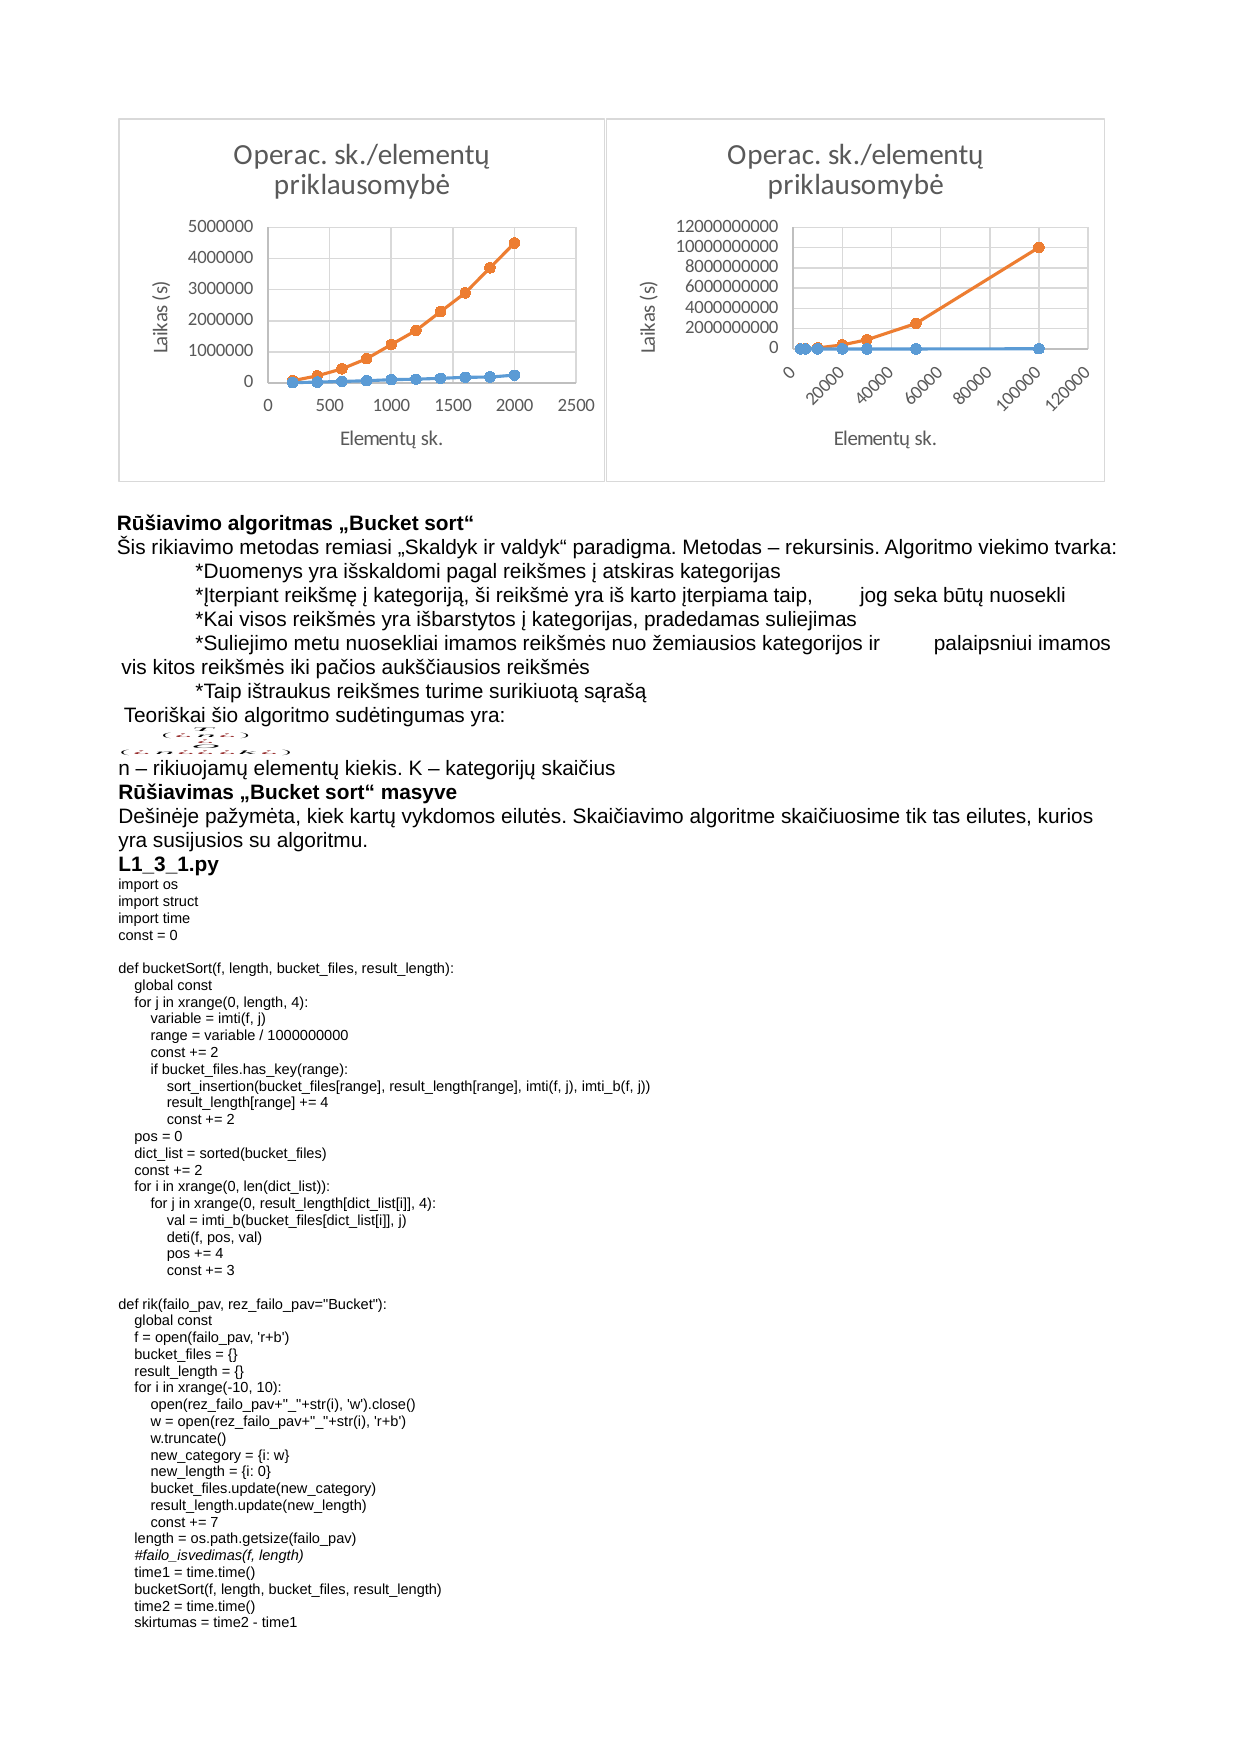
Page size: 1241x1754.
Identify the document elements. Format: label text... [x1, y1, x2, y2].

text n – rikiuojamų elementų kiekis. K – kategorijų skaičius [118, 756, 1122, 780]
text global const [118, 977, 1122, 993]
text bucket_files = {} [118, 1346, 1122, 1362]
text skirtumas = time2 - time1 [118, 1614, 1122, 1631]
text for i in xrange(-10, 10): [118, 1379, 1122, 1396]
text length = os.path.getsize(failo_pav) [118, 1530, 1122, 1547]
text const += 2 [118, 1111, 1122, 1128]
text *Taip ištraukus reikšmes turime surikiuotą sąrašą [117, 679, 1122, 703]
text open(rez_failo_pav+"_"+str(i), 'w').close() [118, 1396, 1122, 1413]
text if bucket_files.has_key(range): [118, 1061, 1122, 1077]
text import struct [118, 893, 1122, 909]
text L1_3_1.py [118, 852, 1122, 876]
text for i in xrange(0, len(dict_list)): [118, 1178, 1122, 1195]
text w = open(rez_failo_pav+"_"+str(i), 'r+b') [118, 1413, 1122, 1429]
text const += 2 [118, 1161, 1122, 1178]
text const += 7 [118, 1513, 1122, 1530]
text time2 = time.time() [118, 1597, 1122, 1614]
text val = imti_b(bucket_files[dict_list[i]], j) [118, 1211, 1122, 1228]
text result_length[range] += 4 [118, 1094, 1122, 1111]
text f = open(failo_pav, 'r+b') [118, 1329, 1122, 1346]
text bucketSort(f, length, bucket_files, result_length) [118, 1580, 1122, 1597]
text import os [118, 876, 1122, 893]
text variable = imti(f, j) [118, 1010, 1122, 1027]
text pos = 0 [118, 1128, 1122, 1144]
text import time [118, 909, 1122, 926]
text const += 3 [118, 1262, 1122, 1278]
text #failo_isvedimas(f, length) [118, 1547, 1122, 1564]
text dict_list = sorted(bucket_files) [118, 1144, 1122, 1161]
text *Įterpiant reikšmę į kategoriją, ši reikšmė yra iš karto įterpiama taip, jog seka būtų nuosekli [117, 583, 1122, 607]
text bucket_files.update(new_category) [118, 1480, 1122, 1497]
text range = variable / 1000000000 [118, 1027, 1122, 1044]
text result_length = {} [118, 1362, 1122, 1379]
text time1 = time.time() [118, 1564, 1122, 1580]
text result_length.update(new_length) [118, 1497, 1122, 1513]
text pos += 4 [118, 1245, 1122, 1262]
text w.truncate() [118, 1429, 1122, 1446]
text Rūšiavimas „Bucket sort“ masyve [118, 780, 1122, 804]
text sort_insertion(bucket_files[range], result_length[range], imti(f, j), imti_b(f, j)) [118, 1077, 1122, 1094]
text global const [118, 1312, 1122, 1329]
text new_category = {i: w} [118, 1446, 1122, 1463]
text *Duomenys yra išskaldomi pagal reikšmes į atskiras kategorijas [117, 559, 1122, 583]
text Teoriškai šio algoritmo sudėtingumas yra: [118, 703, 1122, 727]
text for j in xrange(0, result_length[dict_list[i]], 4): [118, 1195, 1122, 1211]
text const = 0 [118, 926, 1122, 943]
text def rik(failo_pav, rez_failo_pav="Bucket"): [118, 1295, 1122, 1312]
text *Suliejimo metu nuosekliai imamos reikšmės nuo žemiausios kategorijos ir palaipsniui imamos vis kitos reikšmės iki pačios aukščiausios reikšmės [117, 631, 1122, 679]
text Dešinėje pažymėta, kiek kartų vykdomos eilutės. Skaičiavimo algoritme skaičiuosime tik tas eilutes, kurios yra susijusios su algoritmu. [118, 804, 1122, 852]
text Šis rikiavimo metodas remiasi „Skaldyk ir valdyk“ paradigma. Metodas – rekursinis. Algoritmo viekimo tvarka: [117, 535, 1122, 559]
text new_length = {i: 0} [118, 1463, 1122, 1480]
text deti(f, pos, val) [118, 1228, 1122, 1245]
text Rūšiavimo algoritmas „Bucket sort“ [117, 511, 1122, 535]
text *Kai visos reikšmės yra išbarstytos į kategorijas, pradedamas suliejimas [117, 607, 1122, 631]
text const += 2 [118, 1044, 1122, 1061]
text for j in xrange(0, length, 4): [118, 993, 1122, 1010]
text def bucketSort(f, length, bucket_files, result_length): [118, 960, 1122, 977]
